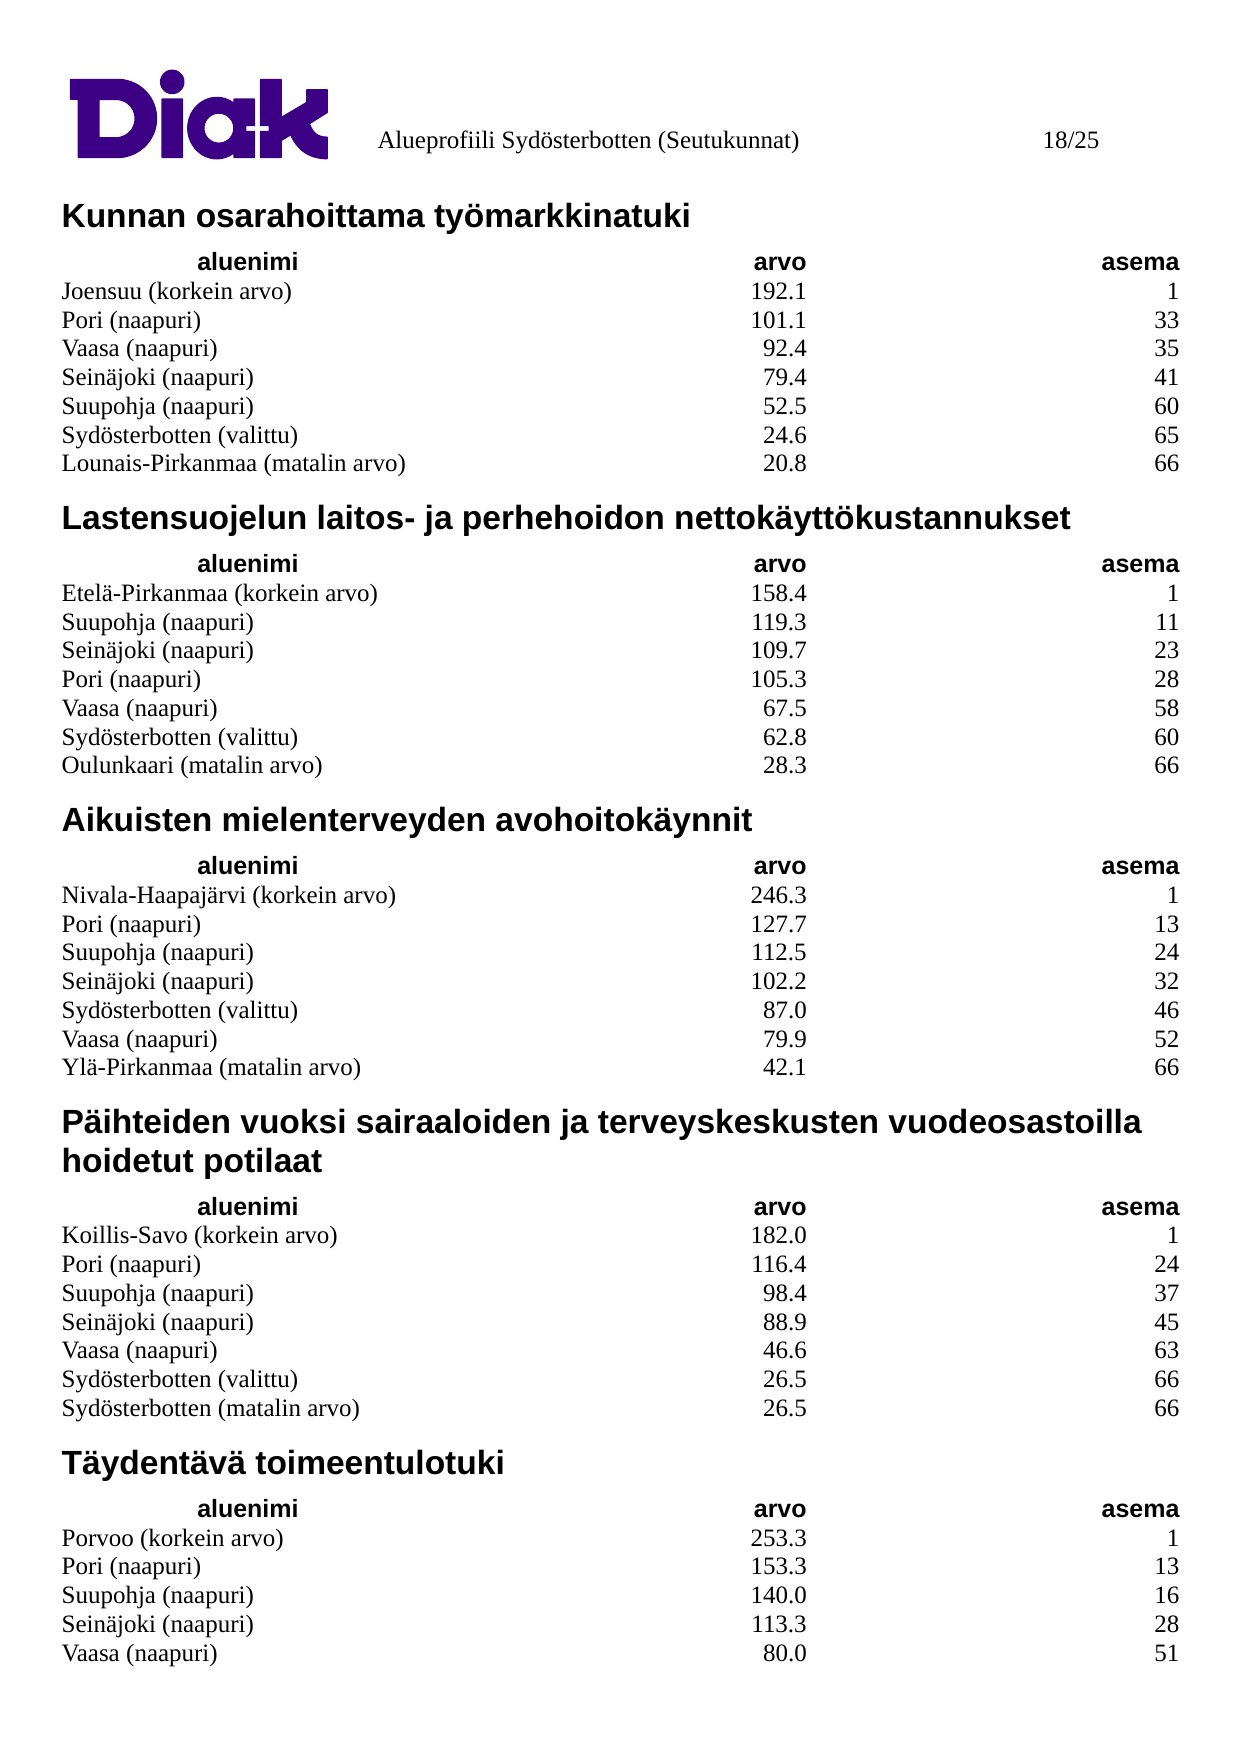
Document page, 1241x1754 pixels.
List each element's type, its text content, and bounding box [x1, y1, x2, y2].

table_header aluenimi [61, 851, 434, 880]
table_cell Oulunkaari (matalin arvo) [61, 751, 434, 779]
table_cell Vaasa (naapuri) [61, 693, 434, 722]
table_cell 35 [806, 334, 1179, 362]
table_header arvo [434, 247, 806, 276]
table_cell 67.5 [434, 693, 806, 722]
table_cell 113.3 [434, 1609, 806, 1638]
table_cell 98.4 [434, 1278, 806, 1307]
table_cell Sydösterbotten (valittu) [61, 420, 434, 448]
subtitle Aikuisten mielenterveyden avohoitokäynnit [61, 800, 1179, 839]
table_cell 1 [806, 1221, 1179, 1249]
table_cell 46 [806, 995, 1179, 1024]
table_cell 112.5 [434, 938, 806, 966]
table_cell 246.3 [434, 880, 806, 909]
table_cell Pori (naapuri) [61, 909, 434, 937]
table_header aluenimi [61, 549, 434, 578]
table_cell 101.1 [434, 305, 806, 333]
table_cell 79.9 [434, 1024, 806, 1052]
table_cell 66 [806, 1393, 1179, 1422]
table_cell 116.4 [434, 1249, 806, 1278]
table_cell Joensuu (korkein arvo) [61, 276, 434, 305]
table_cell 79.4 [434, 362, 806, 391]
table_cell 42.1 [434, 1053, 806, 1081]
table_cell 1 [806, 880, 1179, 909]
table_cell Porvoo (korkein arvo) [61, 1523, 434, 1551]
table_cell Vaasa (naapuri) [61, 334, 434, 362]
table_cell Suupohja (naapuri) [61, 1278, 434, 1307]
table_cell 92.4 [434, 334, 806, 362]
table_cell 26.5 [434, 1364, 806, 1393]
table_header asema [806, 247, 1179, 276]
table_cell 24 [806, 938, 1179, 966]
table_cell 109.7 [434, 636, 806, 664]
subtitle Kunnan osarahoittama työmarkkinatuki [61, 196, 1179, 235]
table_cell Suupohja (naapuri) [61, 1580, 434, 1609]
table_cell 28 [806, 1609, 1179, 1638]
table_header aluenimi [61, 247, 434, 276]
table_cell Koillis-Savo (korkein arvo) [61, 1221, 434, 1249]
table_cell 66 [806, 751, 1179, 779]
table_cell Sydösterbotten (valittu) [61, 1364, 434, 1393]
table_cell Nivala-Haapajärvi (korkein arvo) [61, 880, 434, 909]
table_cell Sydösterbotten (valittu) [61, 995, 434, 1024]
table_cell 66 [806, 1053, 1179, 1081]
table_cell 24 [806, 1249, 1179, 1278]
table_cell Pori (naapuri) [61, 305, 434, 333]
table_cell 1 [806, 578, 1179, 607]
table_cell 33 [806, 305, 1179, 333]
table_cell Etelä-Pirkanmaa (korkein arvo) [61, 578, 434, 607]
table_cell 253.3 [434, 1523, 806, 1551]
table_cell 23 [806, 636, 1179, 664]
table_cell 11 [806, 607, 1179, 636]
table_cell 66 [806, 449, 1179, 477]
subtitle Päihteiden vuoksi sairaaloiden ja terveyskeskusten vuodeosastoilla hoidetut potilaat [61, 1102, 1179, 1179]
table_cell 119.3 [434, 607, 806, 636]
table_cell 63 [806, 1336, 1179, 1364]
table_cell 28.3 [434, 751, 806, 779]
table_cell 140.0 [434, 1580, 806, 1609]
table_header aluenimi [61, 1494, 434, 1523]
table_cell Sydösterbotten (matalin arvo) [61, 1393, 434, 1422]
table_cell 41 [806, 362, 1179, 391]
table_cell 87.0 [434, 995, 806, 1024]
table_cell Pori (naapuri) [61, 1551, 434, 1580]
subtitle Täydentävä toimeentulotuki [61, 1443, 1179, 1481]
subtitle Lastensuojelun laitos- ja perhehoidon nettokäyttökustannukset [61, 498, 1179, 537]
table_cell Sydösterbotten (valittu) [61, 722, 434, 751]
table_cell Seinäjoki (naapuri) [61, 1307, 434, 1336]
table_cell 153.3 [434, 1551, 806, 1580]
table_cell 51 [806, 1638, 1179, 1666]
table_cell Vaasa (naapuri) [61, 1336, 434, 1364]
table_cell Vaasa (naapuri) [61, 1638, 434, 1666]
table_cell 60 [806, 391, 1179, 420]
table_cell 127.7 [434, 909, 806, 937]
table_cell Lounais-Pirkanmaa (matalin arvo) [61, 449, 434, 477]
table_cell Ylä-Pirkanmaa (matalin arvo) [61, 1053, 434, 1081]
table_cell 13 [806, 909, 1179, 937]
table_cell 105.3 [434, 664, 806, 693]
table_cell 1 [806, 276, 1179, 305]
table_header aluenimi [61, 1192, 434, 1221]
table_cell 158.4 [434, 578, 806, 607]
table_cell 37 [806, 1278, 1179, 1307]
table_cell 1 [806, 1523, 1179, 1551]
table_cell Pori (naapuri) [61, 664, 434, 693]
table_cell 24.6 [434, 420, 806, 448]
table_cell 62.8 [434, 722, 806, 751]
table_cell 58 [806, 693, 1179, 722]
table_header asema [806, 549, 1179, 578]
table_cell 192.1 [434, 276, 806, 305]
table_cell 80.0 [434, 1638, 806, 1666]
table_cell Seinäjoki (naapuri) [61, 966, 434, 995]
table_cell Seinäjoki (naapuri) [61, 362, 434, 391]
table_header asema [806, 851, 1179, 880]
table_cell 28 [806, 664, 1179, 693]
table_cell Pori (naapuri) [61, 1249, 434, 1278]
table_cell 66 [806, 1364, 1179, 1393]
table_cell 88.9 [434, 1307, 806, 1336]
table_cell Suupohja (naapuri) [61, 607, 434, 636]
table_cell Vaasa (naapuri) [61, 1024, 434, 1052]
table_header arvo [434, 549, 806, 578]
table_cell 32 [806, 966, 1179, 995]
table_cell 182.0 [434, 1221, 806, 1249]
table_header arvo [434, 1494, 806, 1523]
table_cell Seinäjoki (naapuri) [61, 636, 434, 664]
table_cell 46.6 [434, 1336, 806, 1364]
table_cell 60 [806, 722, 1179, 751]
table_cell Suupohja (naapuri) [61, 391, 434, 420]
table_cell 13 [806, 1551, 1179, 1580]
table_cell Seinäjoki (naapuri) [61, 1609, 434, 1638]
table_cell 16 [806, 1580, 1179, 1609]
table_header arvo [434, 851, 806, 880]
table_cell 45 [806, 1307, 1179, 1336]
table_cell 52 [806, 1024, 1179, 1052]
table_cell 20.8 [434, 449, 806, 477]
table_cell 65 [806, 420, 1179, 448]
table_cell Suupohja (naapuri) [61, 938, 434, 966]
table_header arvo [434, 1192, 806, 1221]
table_cell 102.2 [434, 966, 806, 995]
table_cell 26.5 [434, 1393, 806, 1422]
table_header asema [806, 1494, 1179, 1523]
table_header asema [806, 1192, 1179, 1221]
table_cell 52.5 [434, 391, 806, 420]
